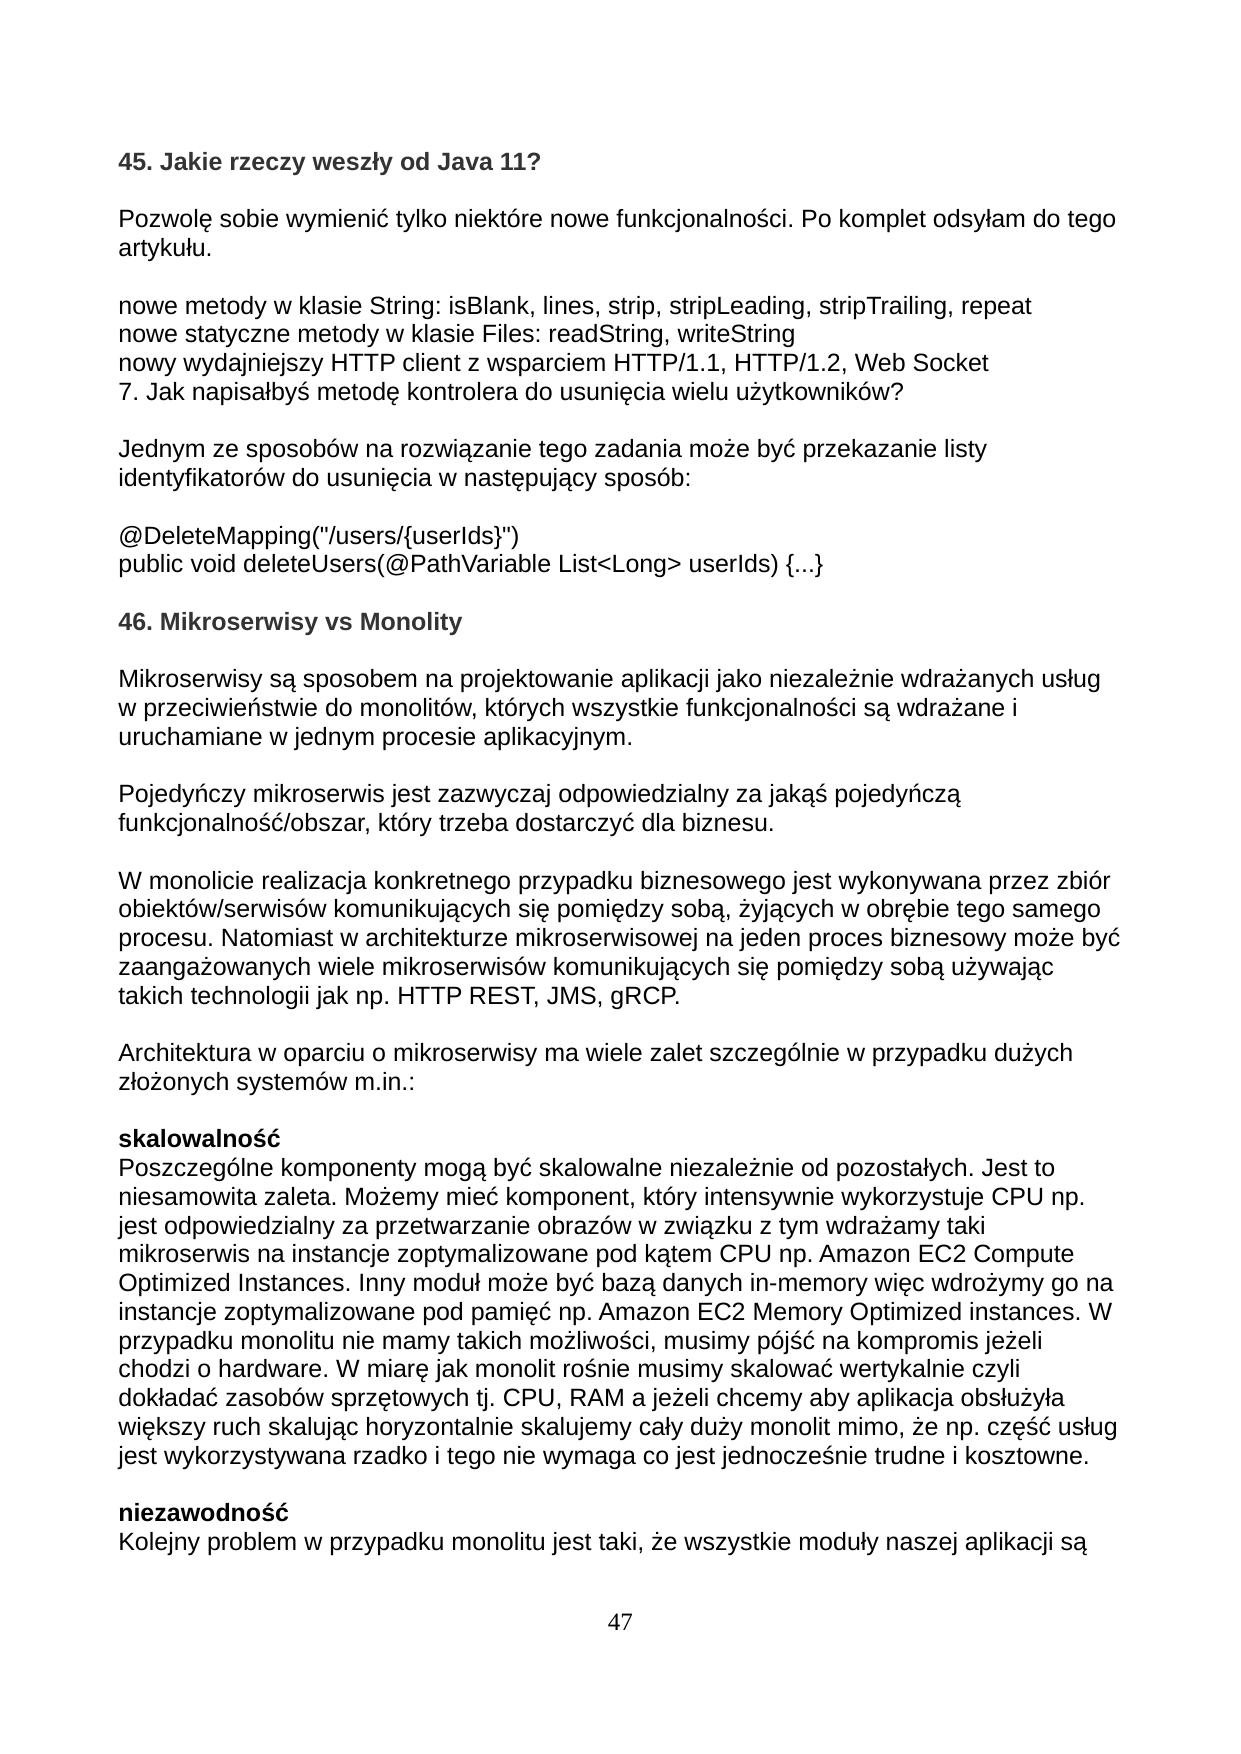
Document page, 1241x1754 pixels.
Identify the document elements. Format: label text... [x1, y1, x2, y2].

text Mikroserwisy są sposobem na projektowanie aplikacji jako niezależnie wdrażanych usług w przeciwieństwie do monolitów, których wszystkie funkcjonalności są wdrażane i uruchamiane w jednym procesie aplikacyjnym. [118, 664, 1122, 751]
text Pozwolę sobie wymienić tylko niektóre nowe funkcjonalności. Po komplet odsyłam do tego artykułu. [118, 204, 1122, 262]
text 7. Jak napisałbyś metodę kontrolera do usunięcia wielu użytkowników? [118, 377, 1122, 406]
text W monolicie realizacja konkretnego przypadku biznesowego jest wykonywana przez zbiór obiektów/serwisów komunikujących się pomiędzy sobą, żyjących w obrębie tego samego procesu. Natomiast w architekturze mikroserwisowej na jeden proces biznesowy może być zaangażowanych wiele mikroserwisów komunikujących się pomiędzy sobą używając takich technologii jak np. HTTP REST, JMS, gRCP. [118, 866, 1122, 1009]
text nowe statyczne metody w klasie Files: readString, writeString [118, 319, 1122, 348]
text Pojedyńczy mikroserwis jest zazwyczaj odpowiedzialny za jakąś pojedyńczą funkcjonalność/obszar, który trzeba dostarczyć dla biznesu. [118, 779, 1122, 837]
text Jednym ze sposobów na rozwiązanie tego zadania może być przekazanie listy identyfikatorów do usunięcia w następujący sposób: [118, 434, 1122, 492]
text Poszczególne komponenty mogą być skalowalne niezależnie od pozostałych. Jest to niesamowita zaleta. Możemy mieć komponent, który intensywnie wykorzystuje CPU np. jest odpowiedzialny za przetwarzanie obrazów w związku z tym wdrażamy taki mikroserwis na instancje zoptymalizowane pod kątem CPU np. Amazon EC2 Compute Optimized Instances. Inny moduł może być bazą danych in-memory więc wdrożymy go na instancje zoptymalizowane pod pamięć np. Amazon EC2 Memory Optimized instances. W przypadku monolitu nie mamy takich możliwości, musimy pójść na kompromis jeżeli chodzi o hardware. W miarę jak monolit rośnie musimy skalować wertykalnie czyli dokładać zasobów sprzętowych tj. CPU, RAM a jeżeli chcemy aby aplikacja obsłużyła większy ruch skalując horyzontalnie skalujemy cały duży monolit mimo, że np. część usług jest wykorzystywana rzadko i tego nie wymaga co jest jednocześnie trudne i kosztowne. [118, 1153, 1122, 1469]
text niezawodność [118, 1498, 1122, 1527]
subtitle 45. Jakie rzeczy weszły od Java 11? [118, 147, 1122, 176]
text skalowalność [118, 1124, 1122, 1153]
text Architektura w oparciu o mikroserwisy ma wiele zalet szczególnie w przypadku dużych złożonych systemów m.in.: [118, 1038, 1122, 1096]
text nowe metody w klasie String: isBlank, lines, strip, stripLeading, stripTrailing, repeat [118, 291, 1122, 319]
text Kolejny problem w przypadku monolitu jest taki, że wszystkie moduły naszej aplikacji są [118, 1527, 1122, 1556]
text @DeleteMapping("/users/{userIds}") [118, 521, 1122, 549]
subtitle 46. Mikroserwisy vs Monolity [118, 607, 1122, 636]
text public void deleteUsers(@PathVariable List<Long> userIds) {...} [118, 549, 1122, 578]
text nowy wydajniejszy HTTP client z wsparciem HTTP/1.1, HTTP/1.2, Web Socket [118, 348, 1122, 377]
